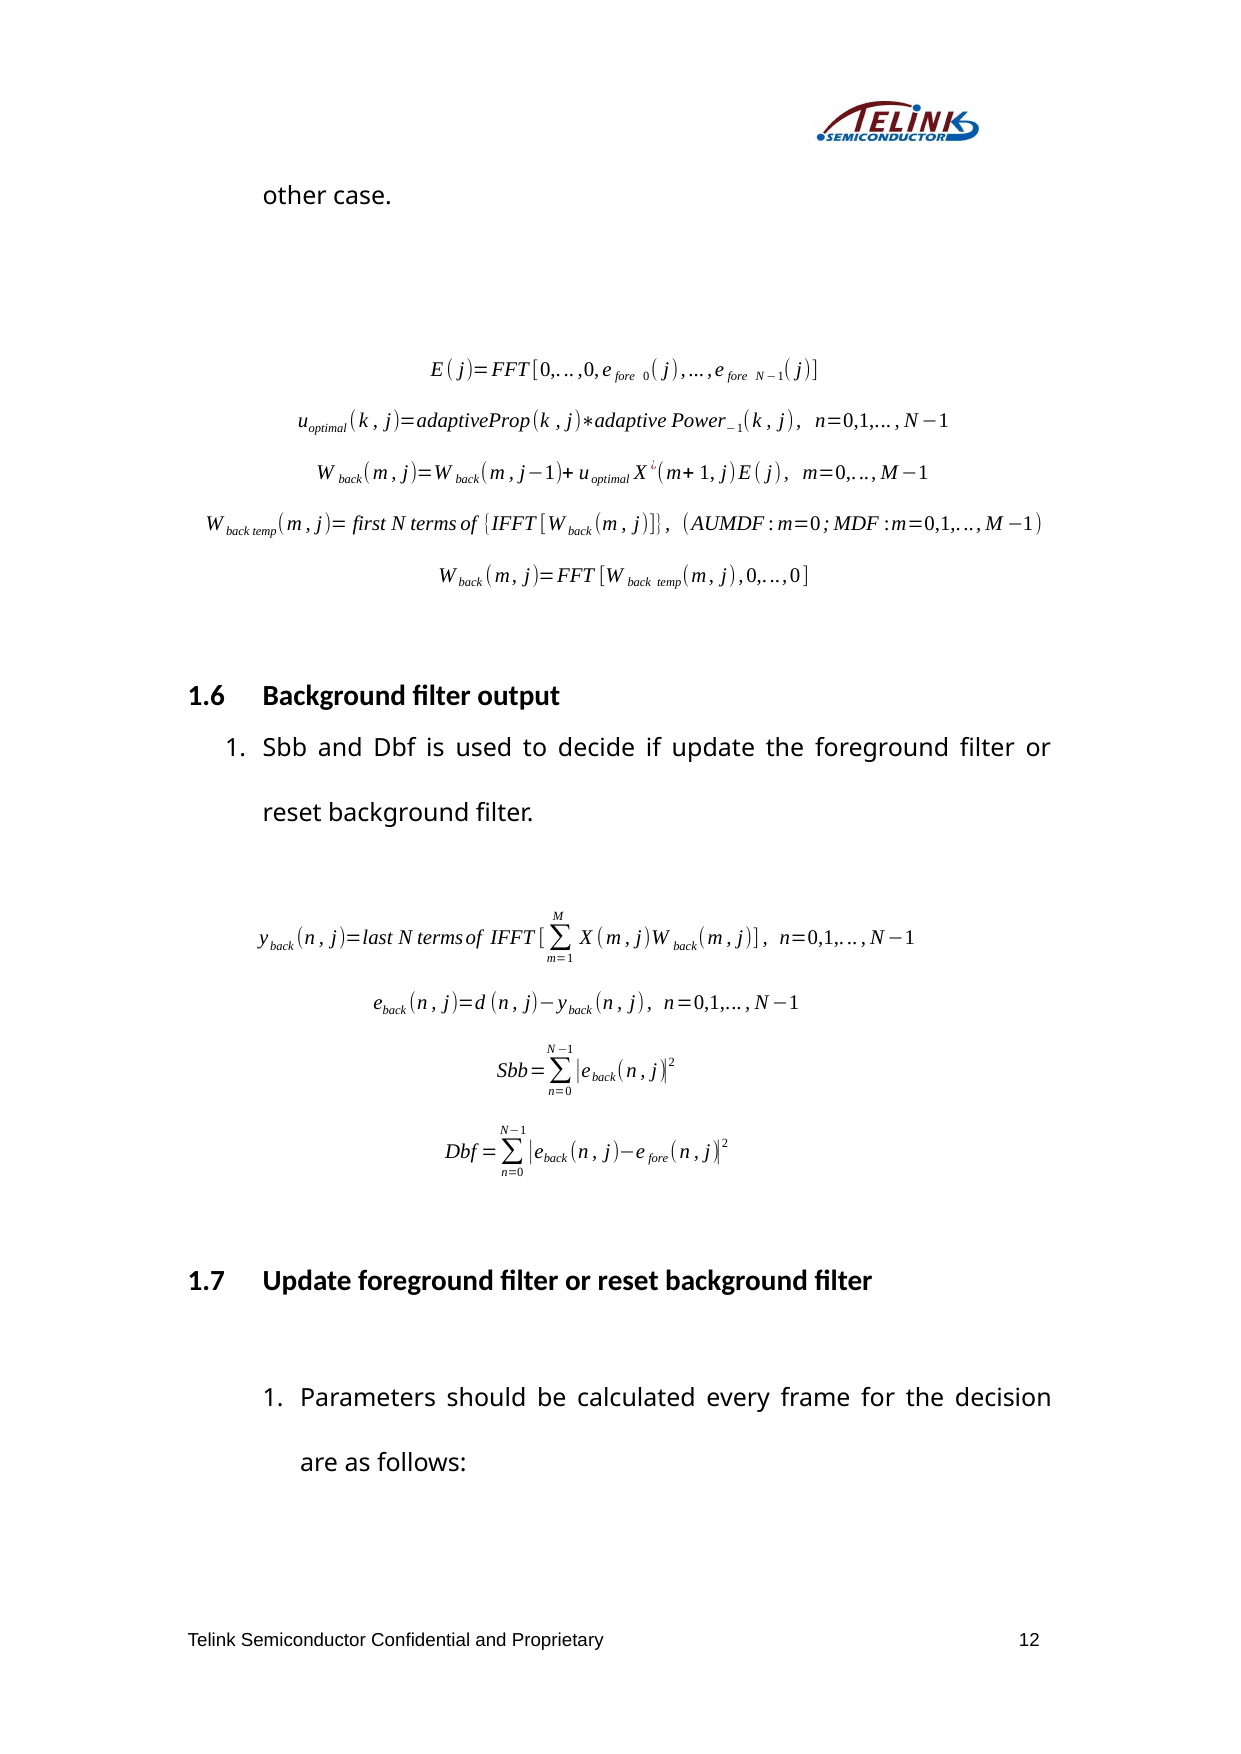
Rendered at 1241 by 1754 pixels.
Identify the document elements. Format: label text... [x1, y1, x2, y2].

list other case. [225, 162, 1053, 227]
list Parameters should be calculated every frame for the decision are as follows: [262, 1365, 1053, 1495]
subtitle Background filter output [187, 682, 1053, 715]
subtitle Update foreground filter or reset background filter [187, 1267, 1053, 1300]
picture [806, 97, 988, 146]
list Sbb and Dbf is used to decide if update the foreground filter or reset background filter. [225, 715, 1053, 845]
